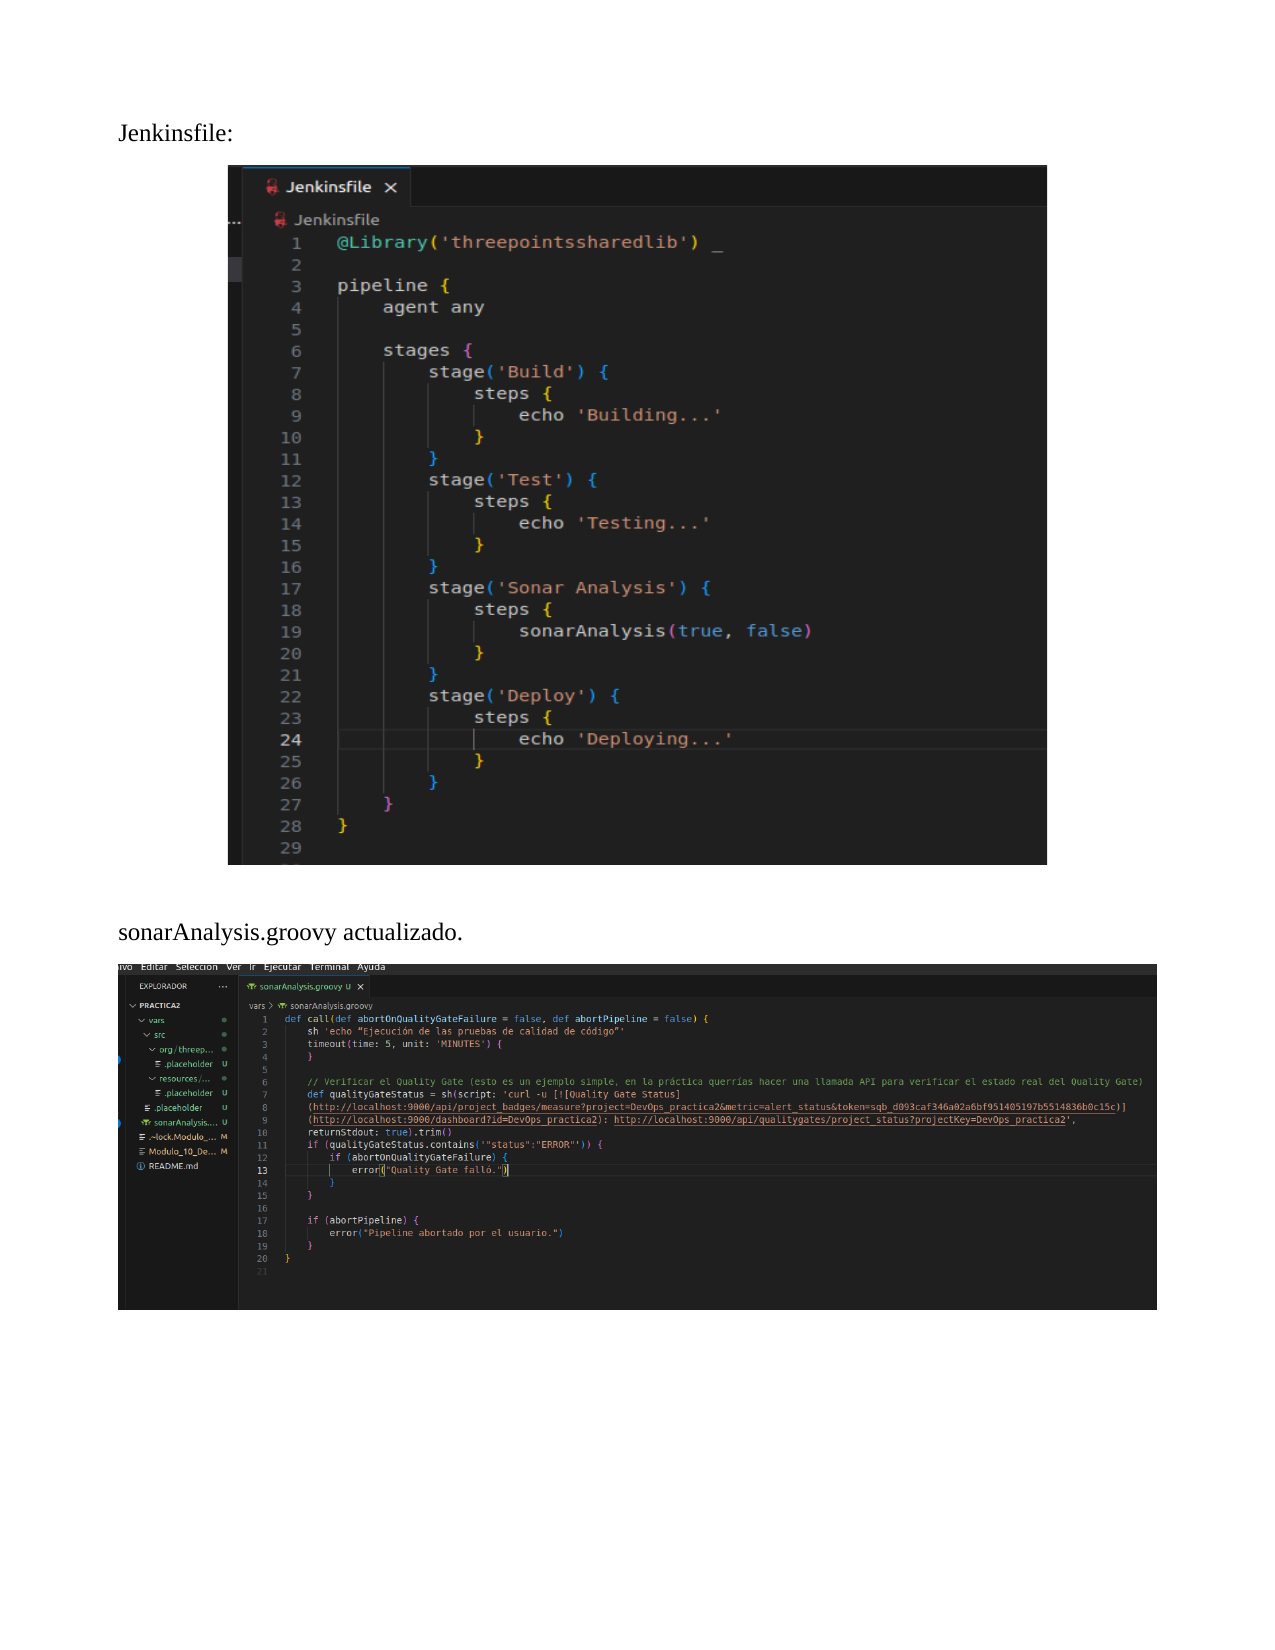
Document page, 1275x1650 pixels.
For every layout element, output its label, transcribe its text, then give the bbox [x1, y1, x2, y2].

text Jenkinsfile: [118, 118, 1157, 147]
picture [227, 165, 1048, 865]
text sonarAnalysis.groovy actualizado. [118, 917, 1157, 945]
picture [118, 964, 1157, 1310]
